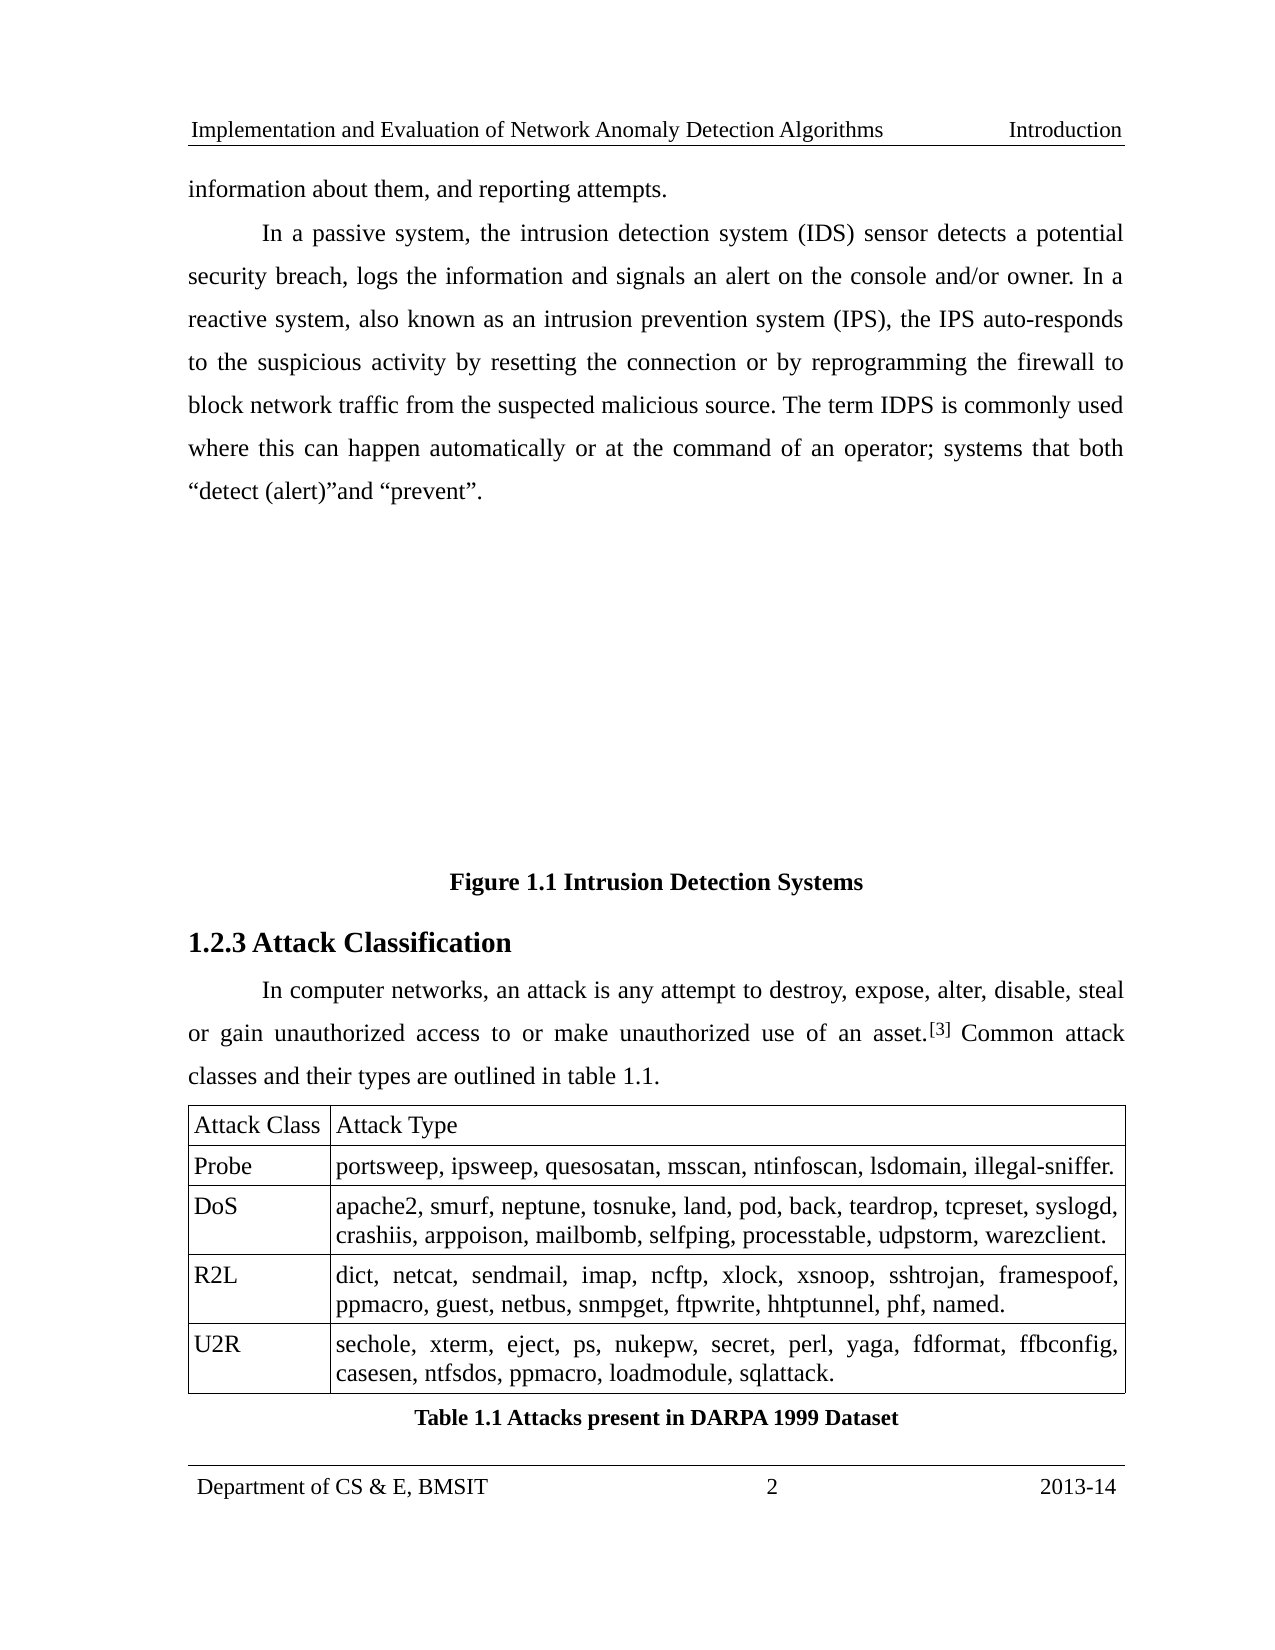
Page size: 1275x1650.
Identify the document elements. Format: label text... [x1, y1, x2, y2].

table_cell apache2, smurf, neptune, tosnuke, land, pod, back, teardrop, tcpreset, syslogd, crashiis, arppoison, mailbomb, selfping, processtable, udpstorm, warezclient. [331, 1186, 1125, 1254]
table_header Attack Class [189, 1106, 330, 1145]
table_cell sechole, xterm, eject, ps, nukepw, secret, perl, yaga, fdformat, ffbconfig, casesen, ntfsdos, ppmacro, loadmodule, sqlattack. [331, 1324, 1125, 1392]
table_cell U2R [189, 1324, 330, 1392]
text In a passive system, the intrusion detection system (IDS) sensor detects a potential security breach, logs the information and signals an alert on the console and/or owner. In a reactive system, also known as an intrusion prevention system (IPS), the IPS auto-responds to the suspicious activity by resetting the connection or by reprogramming the firewall to block network traffic from the suspected malicious source. The term IDPS is commonly used where this can happen automatically or at the command of an operator; systems that both “detect (alert)”and “prevent”. [188, 218, 1125, 505]
table_cell portsweep, ipsweep, quesosatan, msscan, ntinfoscan, lsdomain, illegal-sniffer. [331, 1146, 1125, 1185]
text Figure 1.1 Intrusion Detection Systems [188, 867, 1125, 896]
text Table 1.1 Attacks present in DARPA 1999 Dataset [188, 1404, 1125, 1431]
table_cell DoS [189, 1186, 330, 1254]
table_header Attack Type [331, 1106, 1125, 1145]
text information about them, and reporting attempts. [188, 174, 1125, 203]
text In computer networks, an attack is any attempt to destroy, expose, alter, disable, steal or gain unauthorized access to or make unauthorized use of an asset.[3] Common attack classes and their types are outlined in table 1.1. [188, 975, 1125, 1090]
table_cell dict, netcat, sendmail, imap, ncftp, xlock, xsnoop, sshtrojan, framespoof, ppmacro, guest, netbus, snmpget, ftpwrite, hhtptunnel, phf, named. [331, 1255, 1125, 1323]
subtitle 1.2.3 Attack Classification [188, 925, 1125, 958]
table_cell Probe [189, 1146, 330, 1185]
table_cell R2L [189, 1255, 330, 1323]
